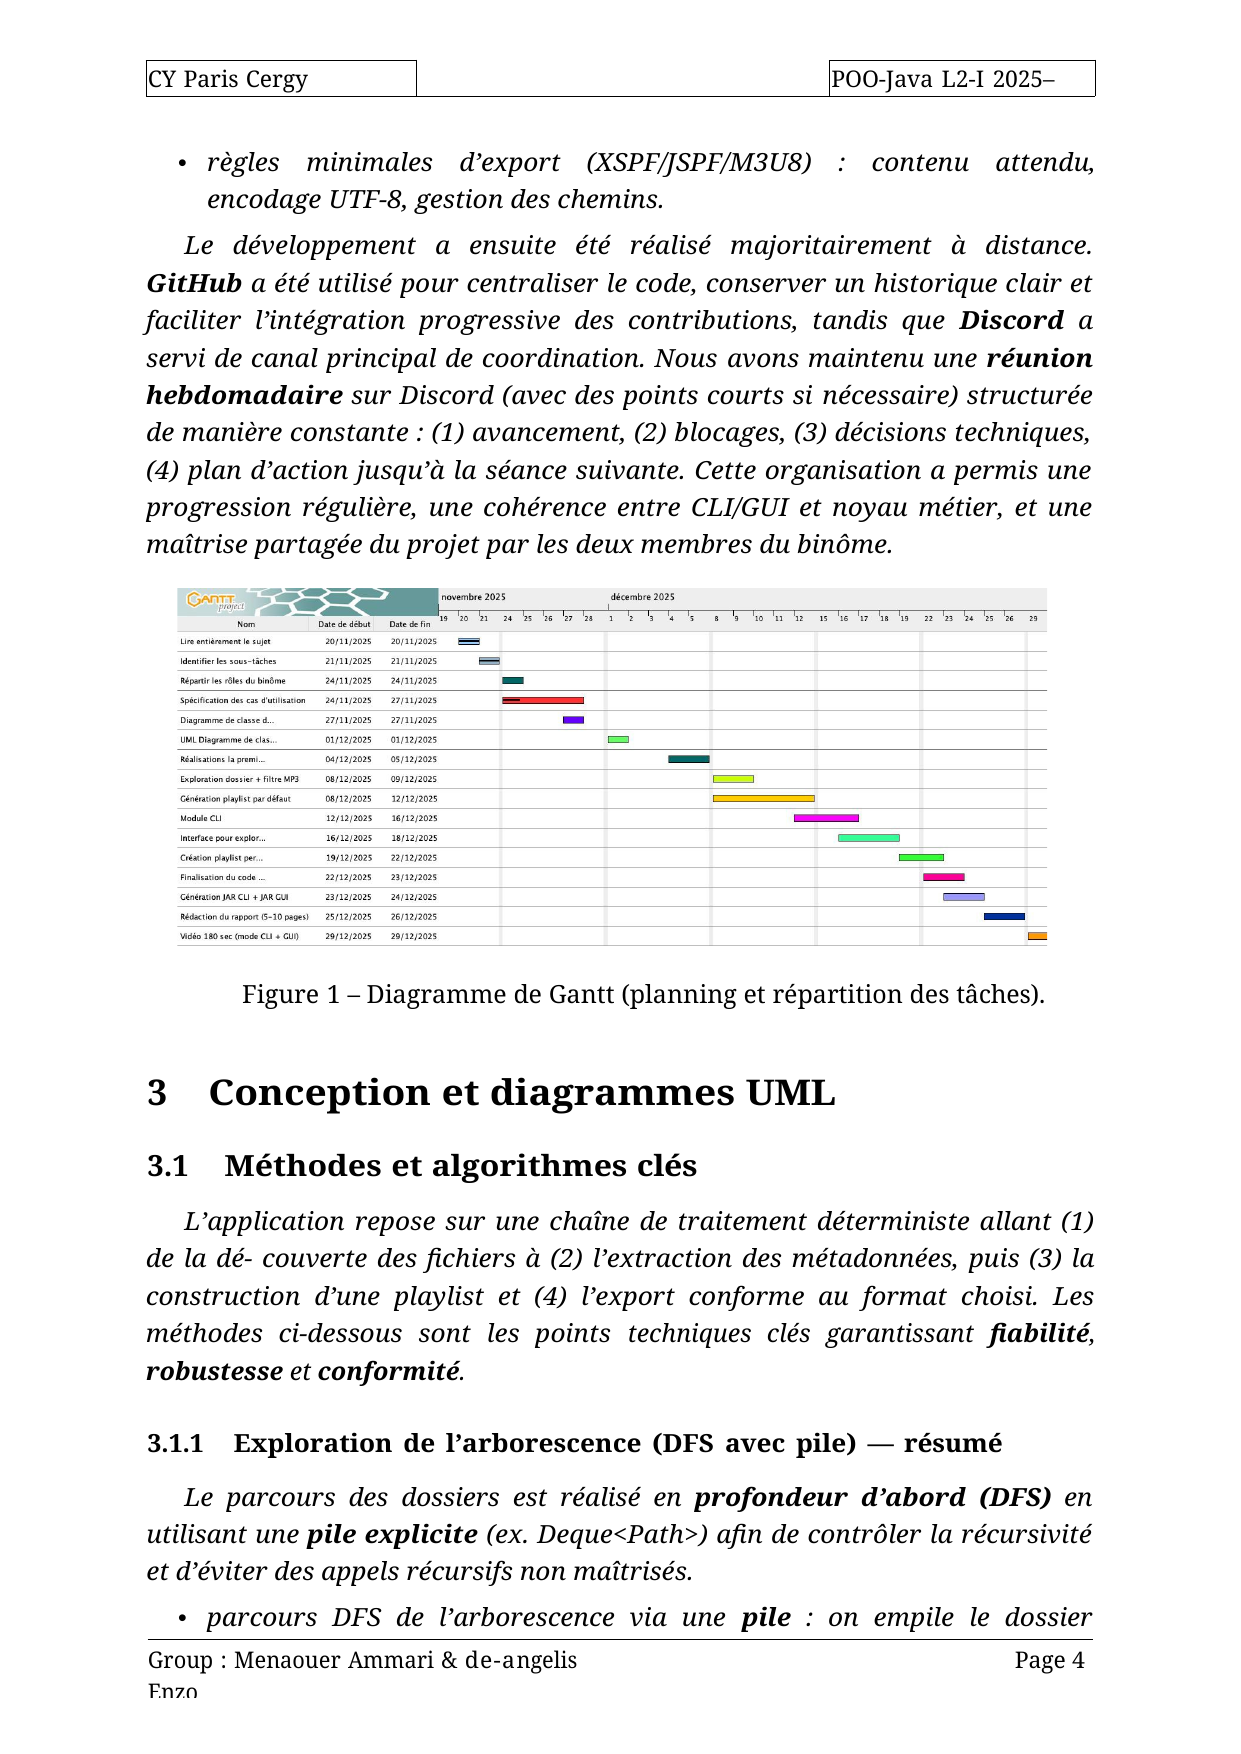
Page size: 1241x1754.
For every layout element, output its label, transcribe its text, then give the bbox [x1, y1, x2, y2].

subtitle Figure 1 – Diagramme de Gantt (planning et répartition des tâches). [242, 618, 1180, 1011]
subtitle Exploration de l’arborescence (DFS avec pile) — résumé [147, 1426, 1180, 1459]
text L’application repose sur une chaîne de traitement déterministe allant (1) de la dé- couverte des fichiers à (2) l’extraction des métadonnées, puis (3) la construction d’une playlist et (4) l’export conforme au format choisi. Les méthodes ci-dessous sont les points techniques clés garantissant fiabilité, robustesse et conformité. [146, 1204, 1096, 1387]
subtitle Méthodes et algorithmes clés [147, 1146, 1180, 1185]
picture [177, 588, 1048, 946]
subtitle Conception et diagrammes UML [147, 1068, 1180, 1116]
text Le développement a ensuite été réalisé majoritairement à distance. GitHub a été utilisé pour centraliser le code, conserver un historique clair et faciliter l’intégration progressive des contributions, tandis que Discord a servi de canal principal de coordination. Nous avons maintenu une réunion hebdomadaire sur Discord (avec des points courts si nécessaire) structurée de manière constante : (1) avancement, (2) blocages, (3) décisions techniques, (4) plan d’action jusqu’à la séance suivante. Cette organisation a permis une progression régulière, une cohérence entre CLI/GUI et noyau métier, et une maîtrise partagée du projet par les deux membres du binôme. [146, 228, 1093, 561]
list règles minimales d’export (XSPF/JSPF/M3U8) : contenu attendu, encodage UTF-8, gestion des chemins. [178, 145, 1096, 216]
list parcours DFS de l’arborescence via une pile : on empile le dossier [178, 1600, 1093, 1634]
text Le parcours des dossiers est réalisé en profondeur d’abord (DFS) en utilisant une pile explicite (ex. Deque<Path>) afin de contrôler la récursivité et d’éviter des appels récursifs non maîtrisés. [146, 1479, 1093, 1588]
